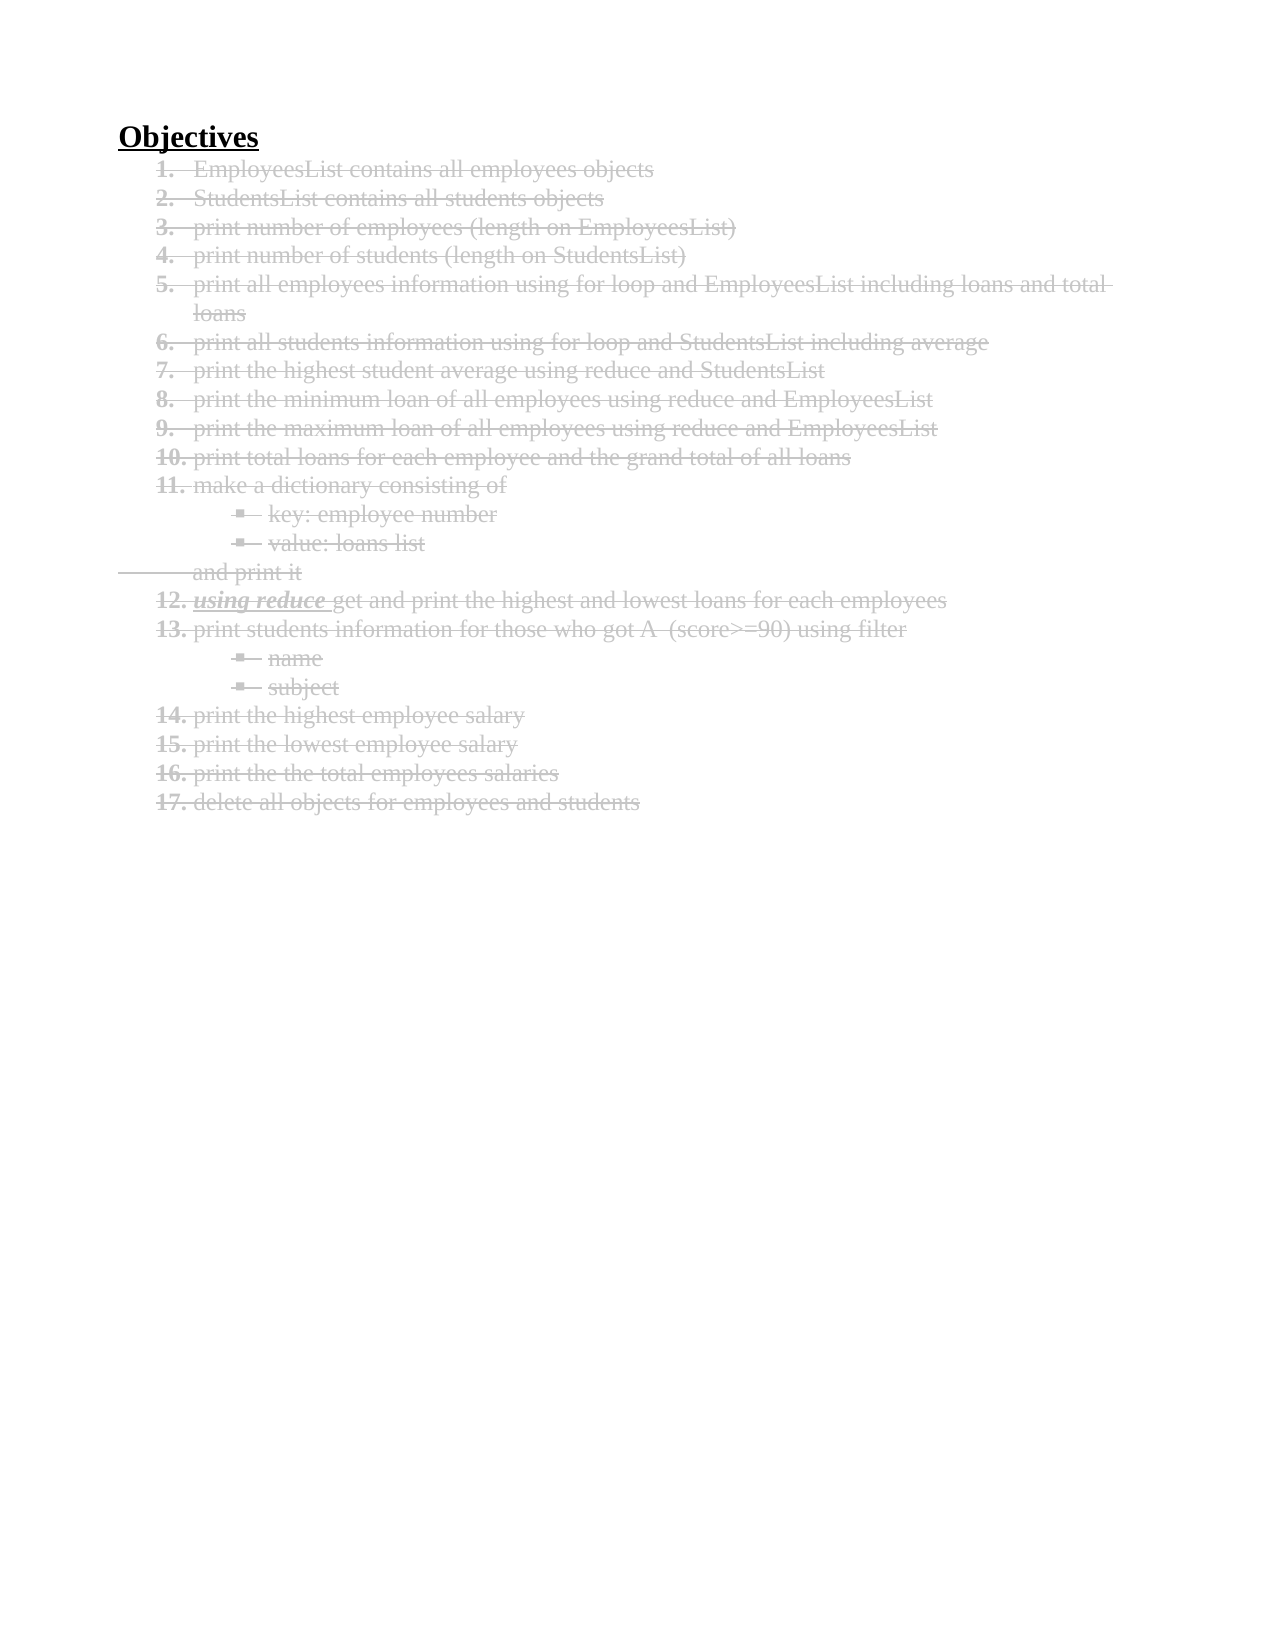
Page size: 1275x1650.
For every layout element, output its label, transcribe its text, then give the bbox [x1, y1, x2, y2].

list print all employees information using for loop and EmployeesList including loans and total loans [156, 269, 1157, 327]
list print the minimum loan of all employees using reduce and EmployeesList [156, 384, 1157, 413]
list using reduce get and print the highest and lowest loans for each employees [156, 585, 1157, 614]
list delete all objects for employees and students [156, 787, 1157, 815]
text Objectives [118, 118, 1157, 154]
list print all students information using for loop and StudentsList including average [156, 327, 1157, 355]
list key: employee number [231, 499, 1157, 528]
list print the the total employees salaries [156, 758, 1157, 787]
list print the maximum loan of all employees using reduce and EmployeesList [156, 413, 1157, 442]
list print students information for those who got A (score>=90) using filter [156, 614, 1157, 643]
list EmployeesList contains all employees objects [156, 154, 1157, 183]
list print the lowest employee salary [156, 729, 1157, 758]
list print number of employees (length on EmployeesList) [156, 212, 1157, 240]
list print the highest employee salary [156, 700, 1157, 729]
list name [231, 643, 1157, 672]
list subject [231, 672, 1157, 700]
list print total loans for each employee and the grand total of all loans [156, 442, 1157, 470]
list value: loans list [231, 528, 1157, 557]
text and print it [118, 557, 1157, 585]
list make a dictionary consisting of [156, 470, 1157, 499]
list print the highest student average using reduce and StudentsList [156, 355, 1157, 384]
list print number of students (length on StudentsList) [156, 240, 1157, 269]
list StudentsList contains all students objects [156, 183, 1157, 212]
